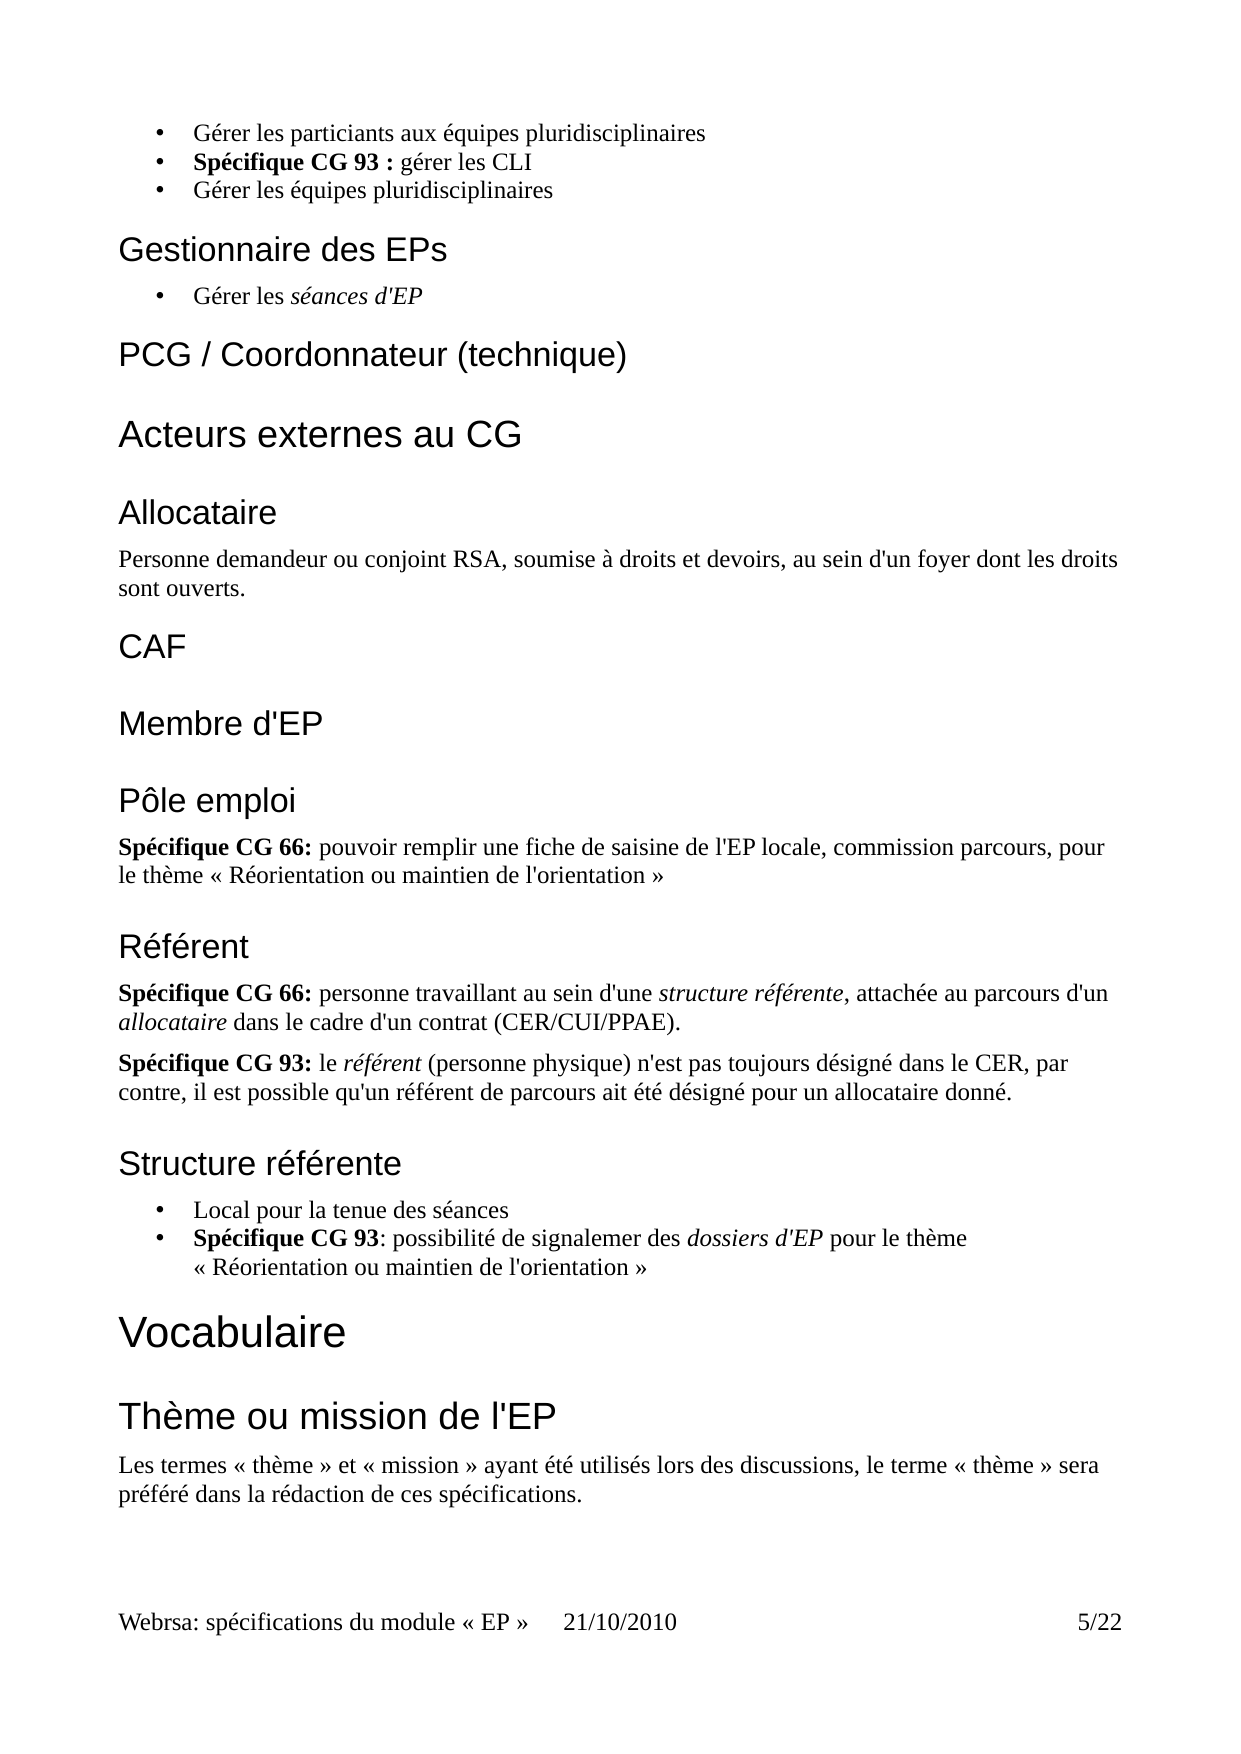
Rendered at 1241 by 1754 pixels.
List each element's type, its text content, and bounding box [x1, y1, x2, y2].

text Les termes « thème » et « mission » ayant été utilisés lors des discussions, le terme « thème » sera préféré dans la rédaction de ces spécifications. [118, 1450, 1122, 1507]
list Spécifique CG 93: possibilité de signalemer des dossiers d'EP pour le thème « Réorientation ou maintien de l'orientation » [156, 1223, 1122, 1281]
text Spécifique CG 66: pouvoir remplir une fiche de saisine de l'EP locale, commission parcours, pour le thème « Réorientation ou maintien de l'orientation » [118, 832, 1122, 889]
list Gérer les équipes pluridisciplinaires [156, 176, 1122, 204]
subtitle Membre d'EP [118, 703, 1122, 743]
subtitle Vocabulaire [118, 1306, 1122, 1356]
subtitle Gestionnaire des EPs [118, 229, 1122, 268]
subtitle Pôle emploi [118, 780, 1122, 819]
subtitle Allocataire [118, 493, 1122, 532]
subtitle PCG / Coordonnateur (technique) [118, 335, 1122, 374]
text Spécifique CG 93: le référent (personne physique) n'est pas toujours désigné dans le CER, par contre, il est possible qu'un référent de parcours ait été désigné pour un allocataire donné. [118, 1048, 1122, 1106]
list Gérer les séances d'EP [156, 281, 1122, 310]
list Spécifique CG 93 : gérer les CLI [156, 147, 1122, 176]
subtitle CAF [118, 627, 1122, 666]
subtitle Thème ou mission de l'EP [118, 1394, 1122, 1437]
subtitle Référent [118, 927, 1122, 966]
list Gérer les particiants aux équipes pluridisciplinaires [156, 118, 1122, 147]
list Local pour la tenue des séances [156, 1195, 1122, 1223]
subtitle Structure référente [118, 1143, 1122, 1182]
subtitle Acteurs externes au CG [118, 411, 1122, 455]
text Personne demandeur ou conjoint RSA, soumise à droits et devoirs, au sein d'un foyer dont les droits sont ouverts. [118, 544, 1122, 602]
text Spécifique CG 66: personne travaillant au sein d'une structure référente, attachée au parcours d'un allocataire dans le cadre d'un contrat (CER/CUI/PPAE). [118, 978, 1122, 1036]
